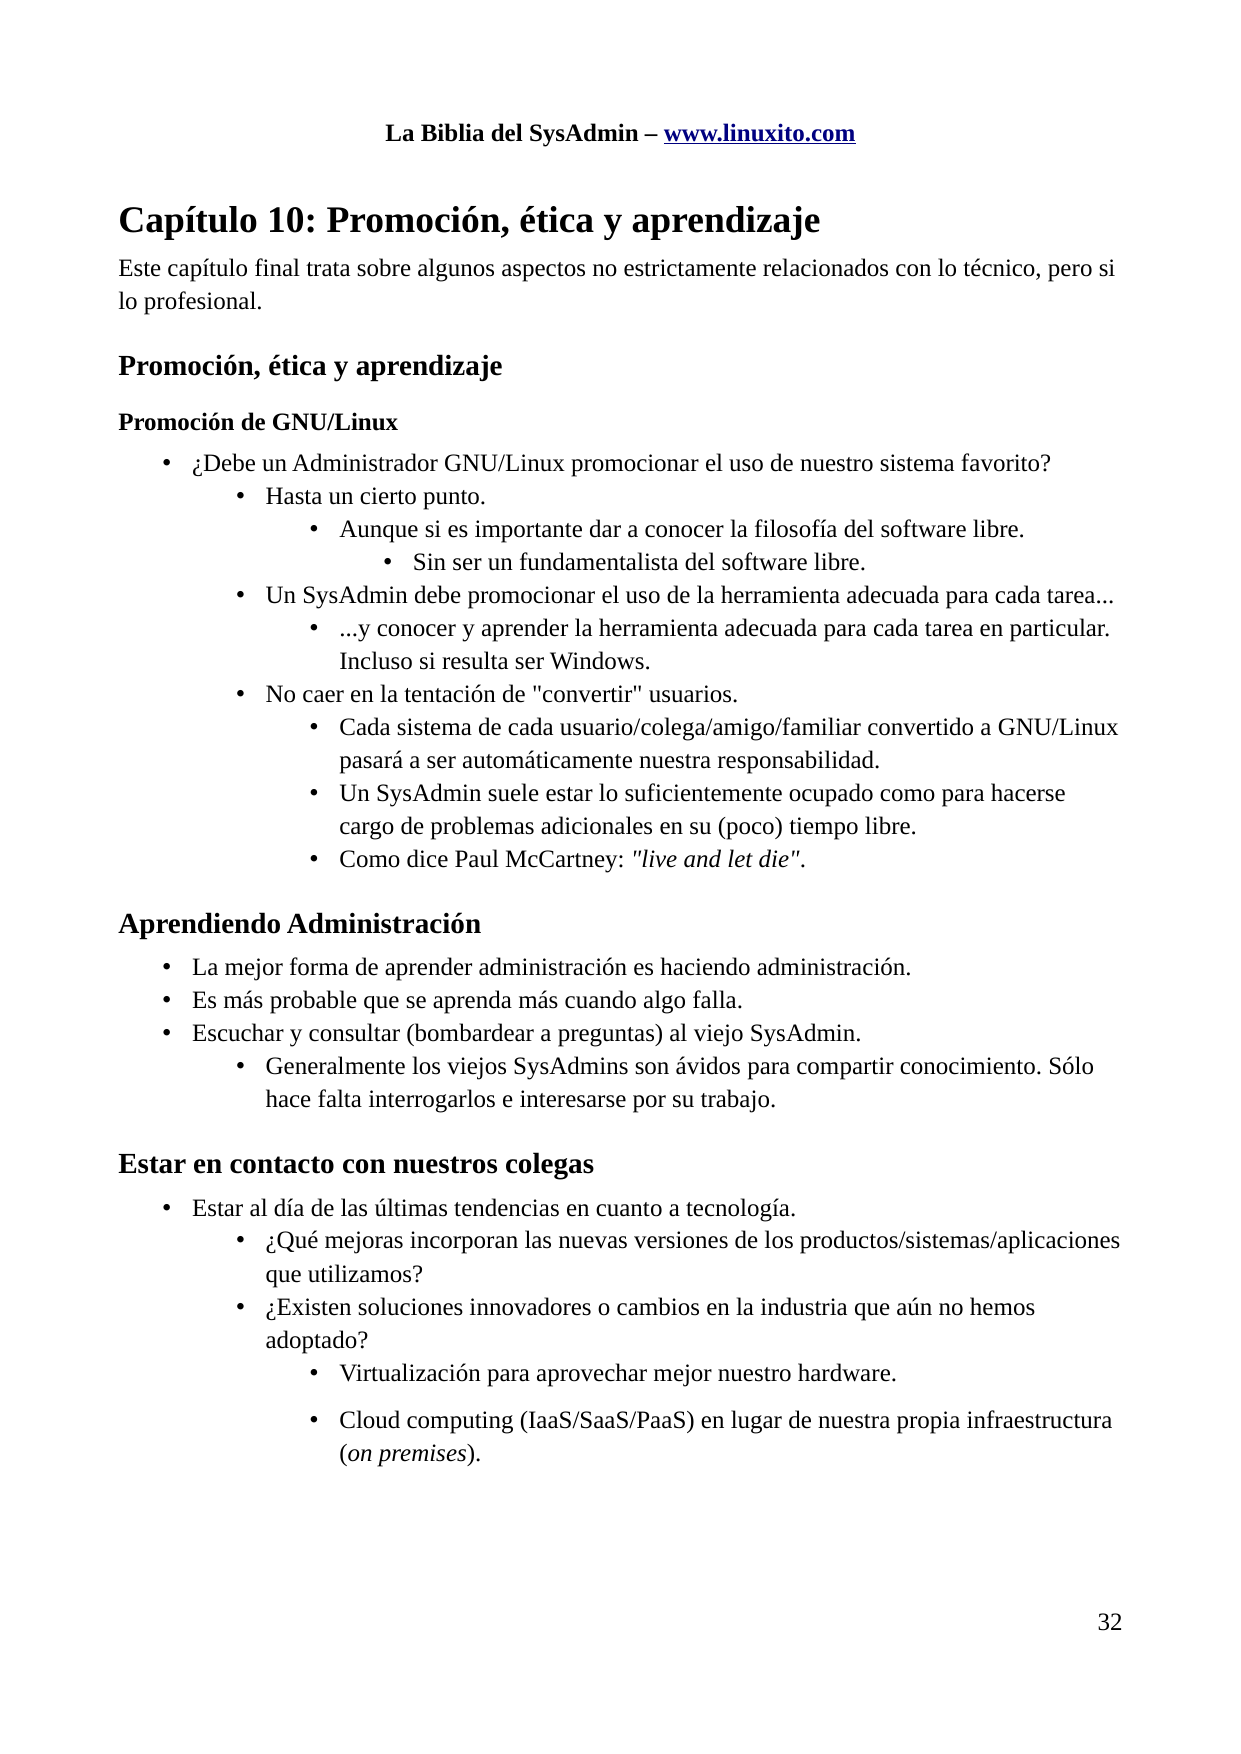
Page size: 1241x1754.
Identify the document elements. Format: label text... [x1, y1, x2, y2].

list Generalmente los viejos SysAdmins son ávidos para compartir conocimiento. Sólo hace falta interrogarlos e interesarse por su trabajo. [236, 1051, 1122, 1113]
subtitle Capítulo 10: Promoción, ética y aprendizaje [118, 197, 1122, 240]
list Cloud computing (IaaS/SaaS/PaaS) en lugar de nuestra propia infraestructura (on premises). [309, 1405, 1122, 1467]
subtitle Promoción de GNU/Linux [118, 407, 1122, 435]
list Un SysAdmin debe promocionar el uso de la herramienta adecuada para cada tarea... [236, 580, 1122, 609]
text Este capítulo final trata sobre algunos aspectos no estrictamente relacionados con lo técnico, pero si lo profesional. [118, 253, 1122, 314]
list ¿Qué mejoras incorporan las nuevas versiones de los productos/sistemas/aplicaciones que utilizamos? [236, 1226, 1122, 1287]
list ¿Debe un Administrador GNU/Linux promocionar el uso de nuestro sistema favorito? [162, 448, 1122, 477]
list Virtualización para aprovechar mejor nuestro hardware. [309, 1358, 1122, 1386]
list No caer en la tentación de "convertir" usuarios. [236, 679, 1122, 708]
subtitle Estar en contacto con nuestros colegas [118, 1147, 1122, 1180]
list Escuchar y consultar (bombardear a preguntas) al viejo SysAdmin. [162, 1018, 1122, 1047]
list Cada sistema de cada usuario/colega/amigo/familiar convertido a GNU/Linux pasará a ser automáticamente nuestra responsabilidad. [309, 712, 1122, 774]
list La mejor forma de aprender administración es haciendo administración. [162, 952, 1122, 981]
list Aunque si es importante dar a conocer la filosofía del software libre. [309, 514, 1122, 543]
list Es más probable que se aprenda más cuando algo falla. [162, 985, 1122, 1014]
list Estar al día de las últimas tendencias en cuanto a tecnología. [162, 1193, 1122, 1221]
subtitle Promoción, ética y aprendizaje [118, 348, 1122, 382]
list Sin ser un fundamentalista del software libre. [383, 547, 1122, 576]
list Como dice Paul McCartney: "live and let die". [309, 844, 1122, 873]
subtitle Aprendiendo Administración [118, 906, 1122, 940]
list Un SysAdmin suele estar lo suficientemente ocupado como para hacerse cargo de problemas adicionales en su (poco) tiempo libre. [309, 778, 1122, 840]
list ¿Existen soluciones innovadores o cambios en la industria que aún no hemos adoptado? [236, 1292, 1122, 1353]
list Hasta un cierto punto. [236, 481, 1122, 509]
list ...y conocer y aprender la herramienta adecuada para cada tarea en particular. Incluso si resulta ser Windows. [309, 613, 1122, 675]
